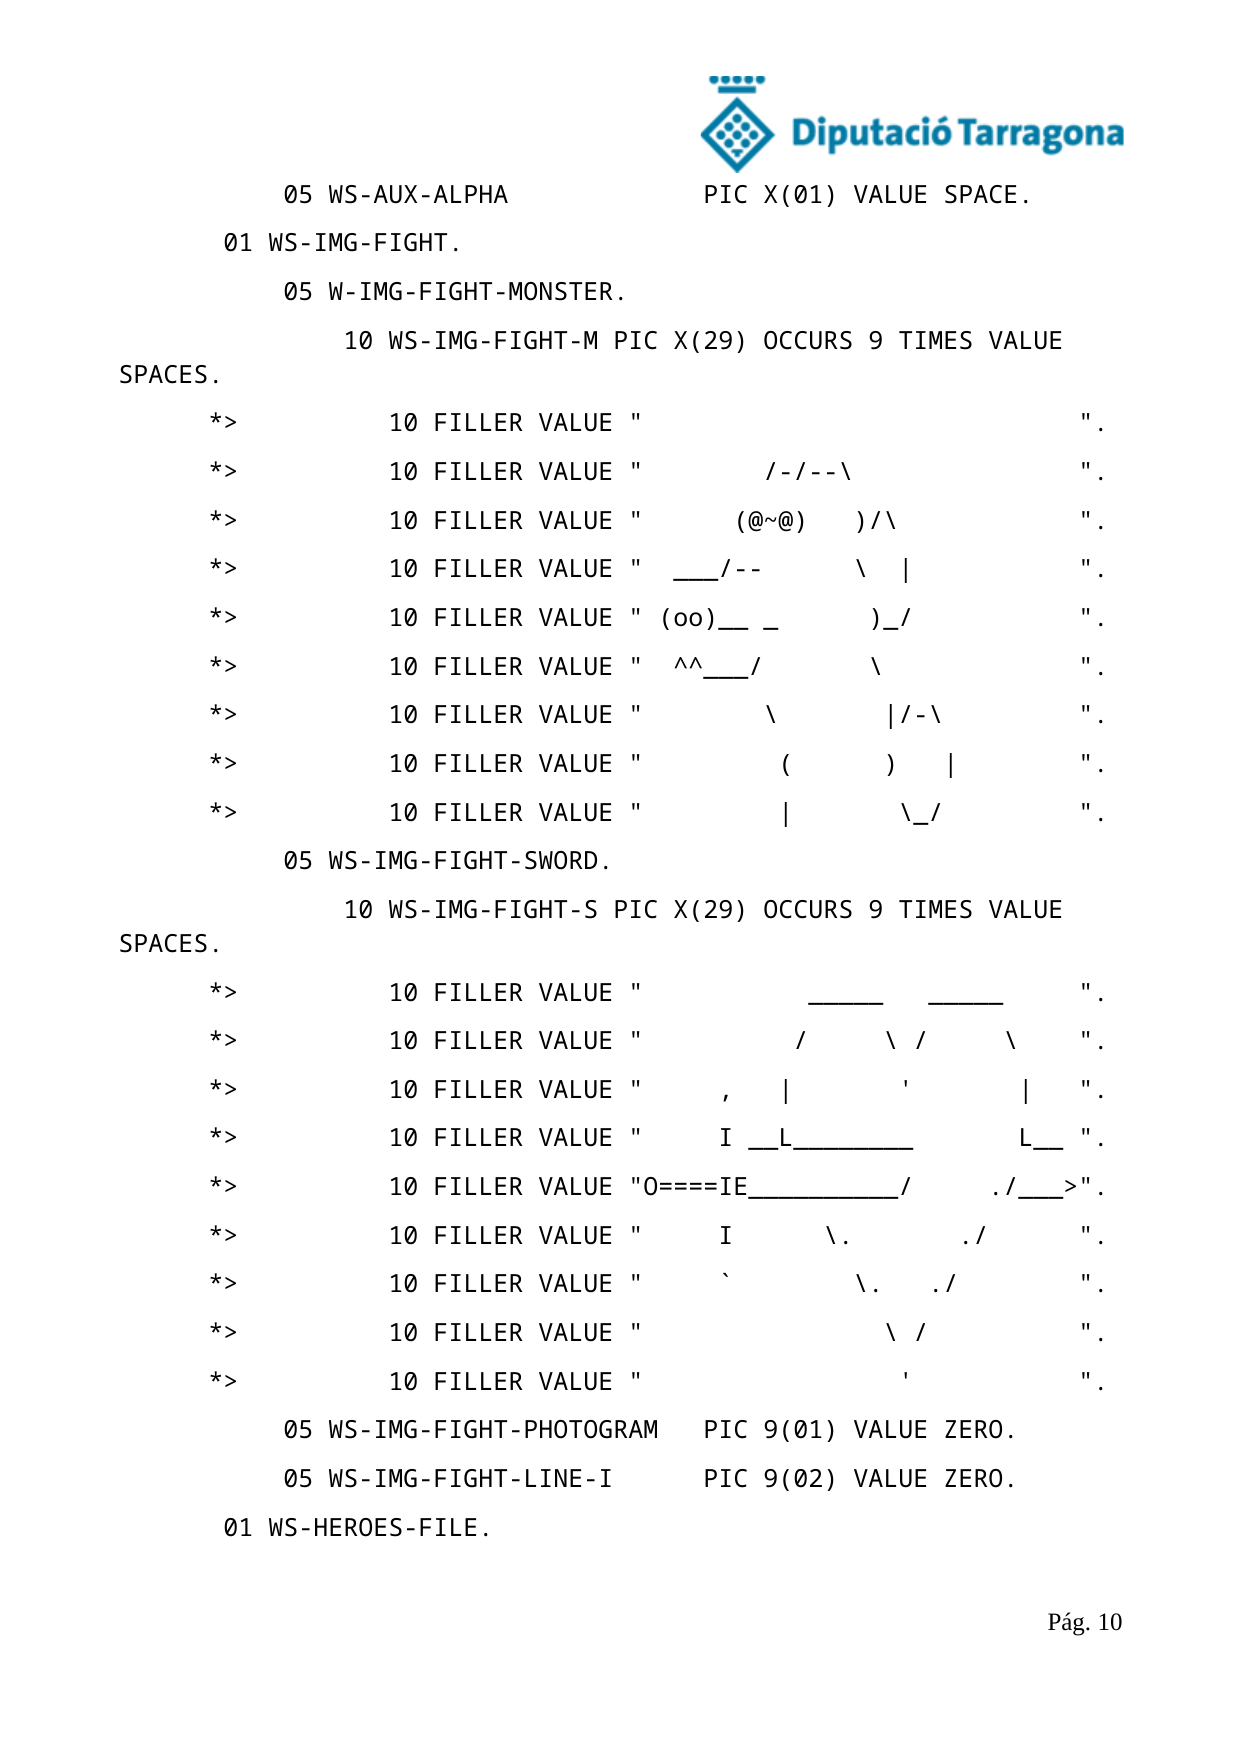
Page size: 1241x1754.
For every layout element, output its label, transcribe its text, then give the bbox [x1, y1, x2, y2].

text 05 W-IMG-FIGHT-MONSTER. [118, 274, 1122, 308]
text *> 10 FILLER VALUE " /-/--\ ". [118, 454, 1122, 488]
text *> 10 FILLER VALUE " ^^___/ \ ". [118, 648, 1122, 682]
text *> 10 FILLER VALUE " I __L________ L__ ". [118, 1120, 1122, 1154]
picture [700, 76, 1124, 173]
text *> 10 FILLER VALUE " ' ". [118, 1363, 1122, 1397]
text 01 WS-HEROES-FILE. [118, 1509, 1122, 1543]
text *> 10 FILLER VALUE " ( ) | ". [118, 746, 1122, 779]
text 05 WS-IMG-FIGHT-PHOTOGRAM PIC 9(01) VALUE ZERO. [118, 1412, 1122, 1446]
text *> 10 FILLER VALUE "O====IE__________/ ./___>". [118, 1169, 1122, 1203]
text *> 10 FILLER VALUE " (oo)__ _ )_/ ". [118, 599, 1122, 634]
text 05 WS-IMG-FIGHT-LINE-I PIC 9(02) VALUE ZERO. [118, 1461, 1122, 1495]
text *> 10 FILLER VALUE " \ / ". [118, 1315, 1122, 1349]
text 10 WS-IMG-FIGHT-S PIC X(29) OCCURS 9 TIMES VALUE SPACES. [118, 891, 1122, 959]
text 05 WS-AUX-ALPHA PIC X(01) VALUE SPACE. [118, 176, 1122, 210]
text 05 WS-IMG-FIGHT-SWORD. [118, 843, 1122, 877]
text *> 10 FILLER VALUE " \ |/-\ ". [118, 697, 1122, 731]
text *> 10 FILLER VALUE " | \_/ ". [118, 794, 1122, 828]
text *> 10 FILLER VALUE " ". [118, 405, 1122, 439]
text *> 10 FILLER VALUE " , | ' | ". [118, 1071, 1122, 1106]
text *> 10 FILLER VALUE " ___/-- \ | ". [118, 551, 1122, 585]
text 01 WS-IMG-FIGHT. [118, 225, 1122, 259]
text 10 WS-IMG-FIGHT-M PIC X(29) OCCURS 9 TIMES VALUE SPACES. [118, 322, 1122, 390]
text *> 10 FILLER VALUE " I \. ./ ". [118, 1217, 1122, 1251]
text *> 10 FILLER VALUE " _____ _____ ". [118, 974, 1122, 1008]
text *> 10 FILLER VALUE " (@~@) )/\ ". [118, 502, 1122, 536]
text *> 10 FILLER VALUE " / \ / \ ". [118, 1023, 1122, 1057]
text *> 10 FILLER VALUE " ` \. ./ ". [118, 1266, 1122, 1300]
